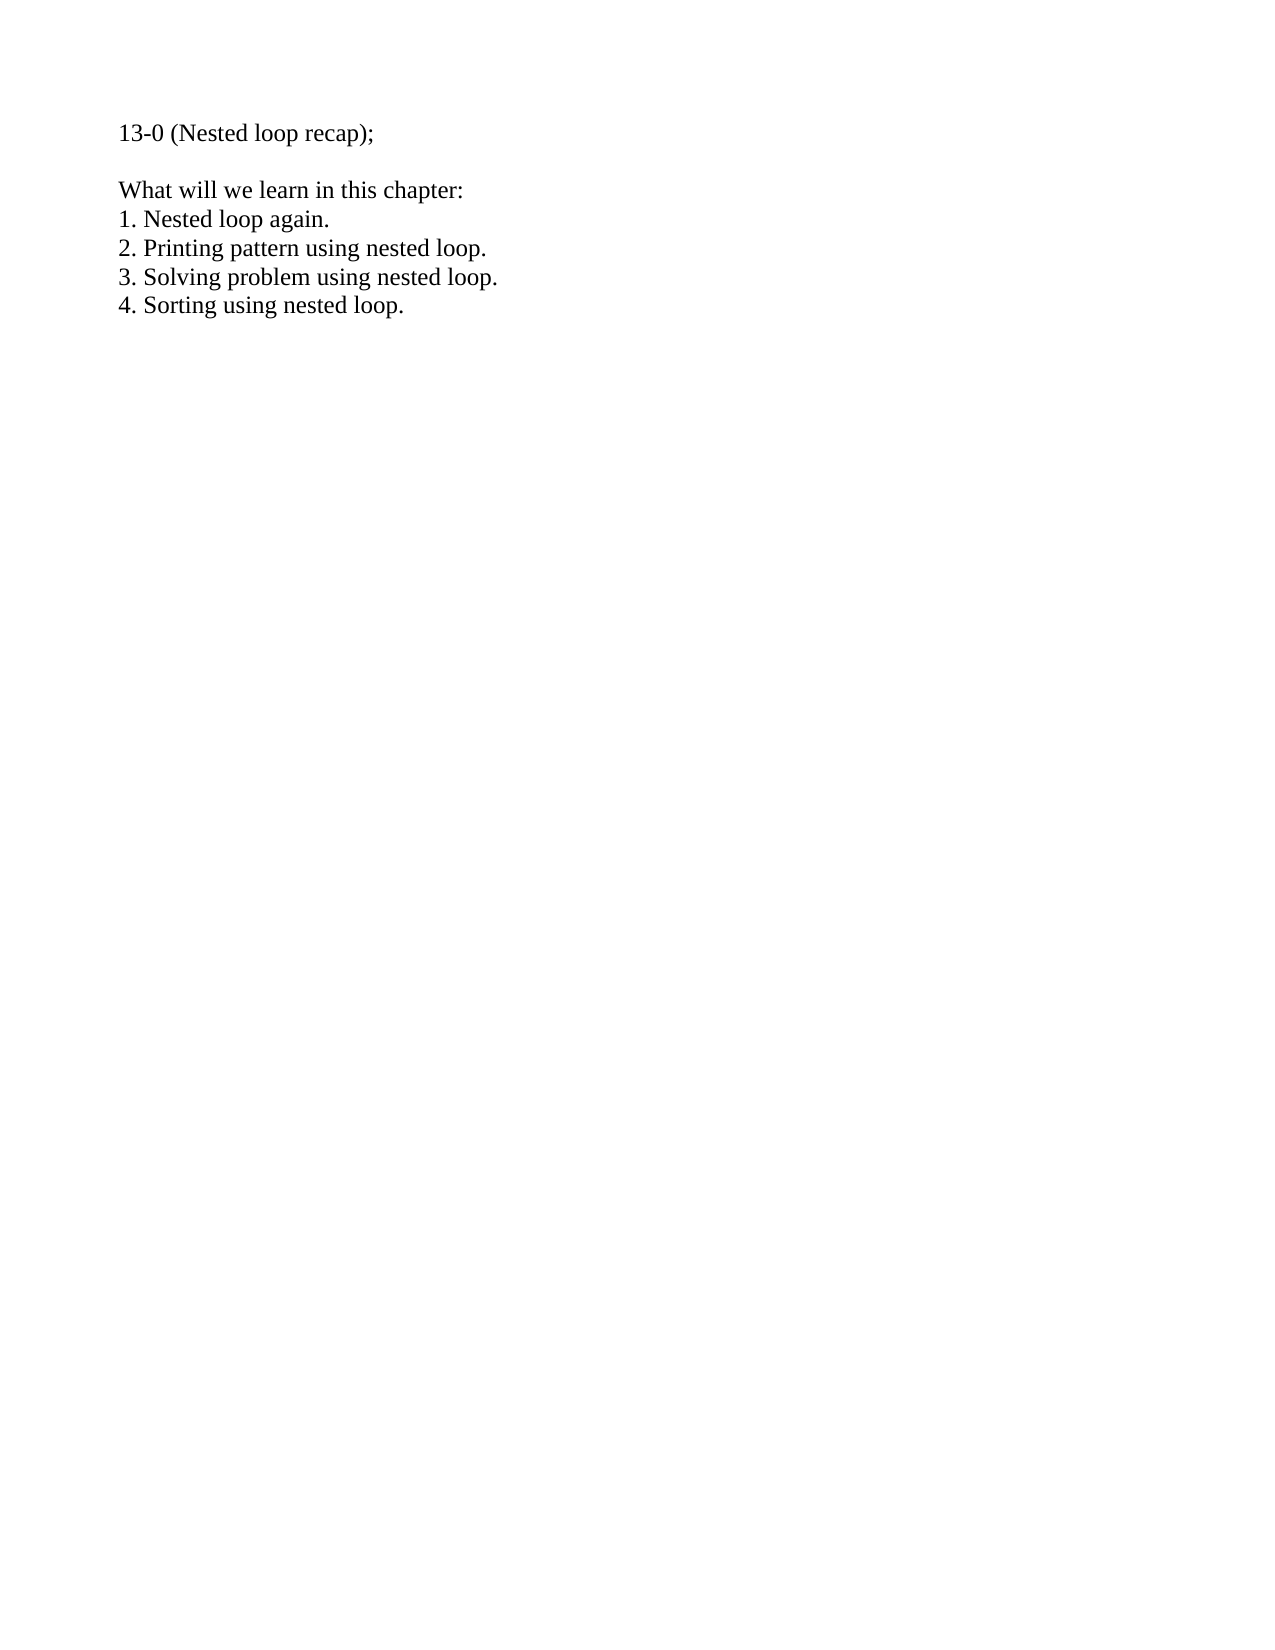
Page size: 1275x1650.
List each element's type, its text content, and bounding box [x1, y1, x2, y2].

text 2. Printing pattern using nested loop. [118, 233, 1157, 262]
text 1. Nested loop again. [118, 204, 1157, 233]
text 3. Solving problem using nested loop. [118, 262, 1157, 291]
text 4. Sorting using nested loop. [118, 291, 1157, 319]
text 13-0 (Nested loop recap); [118, 118, 1157, 147]
text What will we learn in this chapter: [118, 176, 1157, 204]
